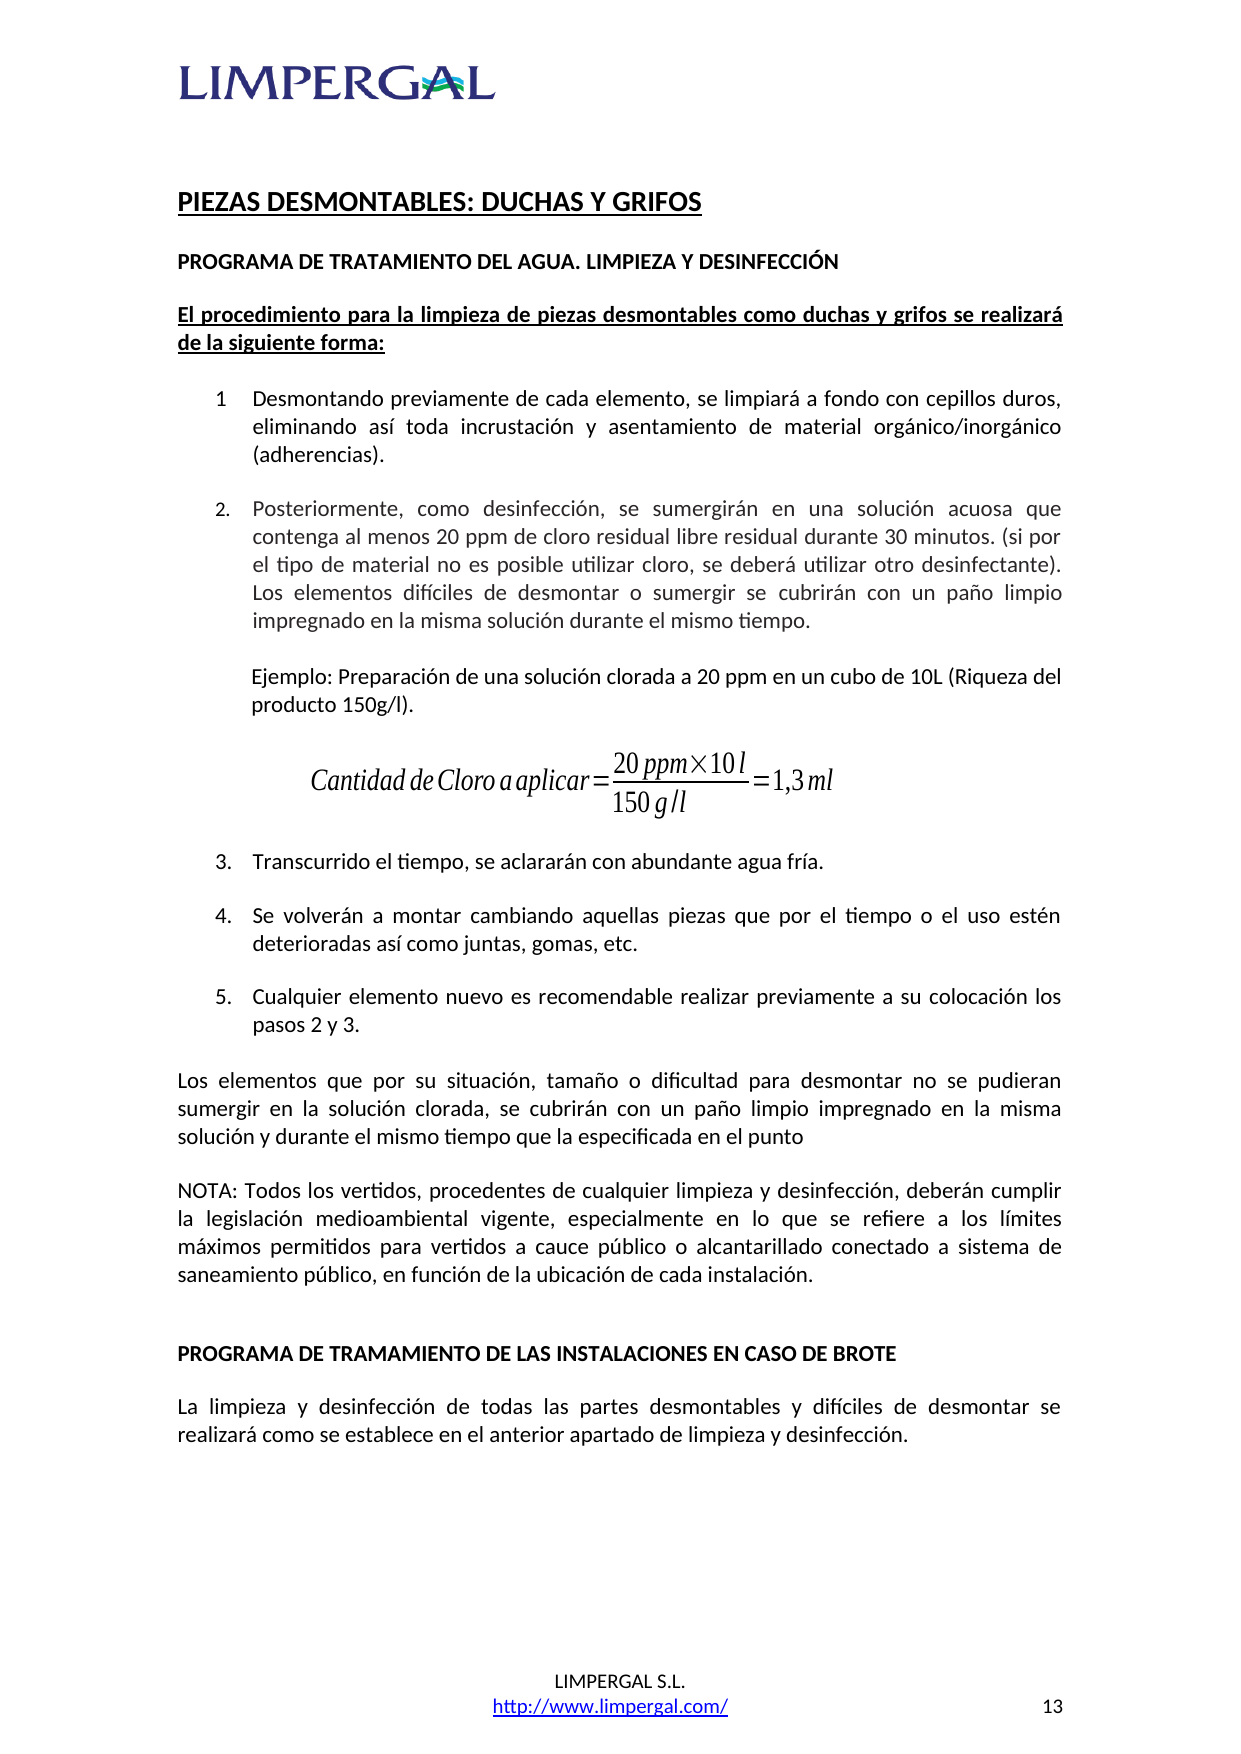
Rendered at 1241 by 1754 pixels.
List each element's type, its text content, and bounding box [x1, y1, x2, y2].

text El procedimiento para la limpieza de piezas desmontables como duchas y grifos se realizará [177, 300, 1063, 324]
list Cualquier elemento nuevo es recomendable realizar previamente a su colocación los pasos 2 y 3. [215, 982, 1063, 1038]
text NOTA: Todos los vertidos, procedentes de cualquier limpieza y desinfección, deberán cumplir la legislación medioambiental vigente, especialmente en lo que se refiere a los límites máximos permitidos para vertidos a cauce público o alcantarillado conectado a sistema de saneamiento público, en función de la ubicación de cada instalación. [177, 1176, 1063, 1288]
list Posteriormente, como desinfección, se sumergirán en una solución acuosa que contenga al menos 20 ppm de cloro residual libre residual durante 30 minutos. (si por el tipo de material no es posible utilizar cloro, se deberá utilizar otro desinfectante). Los elementos difíciles de desmontar o sumergir se cubrirán con un paño limpio impregnado en la misma solución durante el mismo tiempo. [215, 494, 1063, 634]
list Desmontando previamente de cada elemento, se limpiará a fondo con cepillos duros, eliminando así toda incrustación y asentamiento de material orgánico/inorgánico (adherencias). [215, 384, 1063, 468]
text Ejemplo: Preparación de una solución clorada a 20 ppm en un cubo de 10L (Riqueza del producto 150g/l). [251, 662, 1063, 718]
list Se volverán a montar cambiando aquellas piezas que por el tiempo o el uso estén deterioradas así como juntas, gomas, etc. [215, 901, 1063, 957]
text Los elementos que por su situación, tamaño o dificultad para desmontar no se pudieran sumergir en la solución clorada, se cubrirán con un paño limpio impregnado en la misma solución y durante el mismo tiempo que la especificada en el punto [177, 1066, 1063, 1150]
picture [177, 44, 498, 103]
text PROGRAMA DE TRATAMIENTO DEL AGUA. LIMPIEZA Y DESINFECCIÓN [177, 247, 1063, 275]
list Transcurrido el tiempo, se aclararán con abundante agua fría. [215, 847, 1063, 875]
text PIEZAS DESMONTABLES: DUCHAS Y GRIFOS [177, 183, 1063, 219]
text PROGRAMA DE TRAMAMIENTO DE LAS INSTALACIONES EN CASO DE BROTE [177, 1339, 1063, 1367]
text de la siguiente forma: [177, 325, 1063, 356]
text La limpieza y desinfección de todas las partes desmontables y difíciles de desmontar se realizará como se establece en el anterior apartado de limpieza y desinfección. [177, 1392, 1063, 1448]
